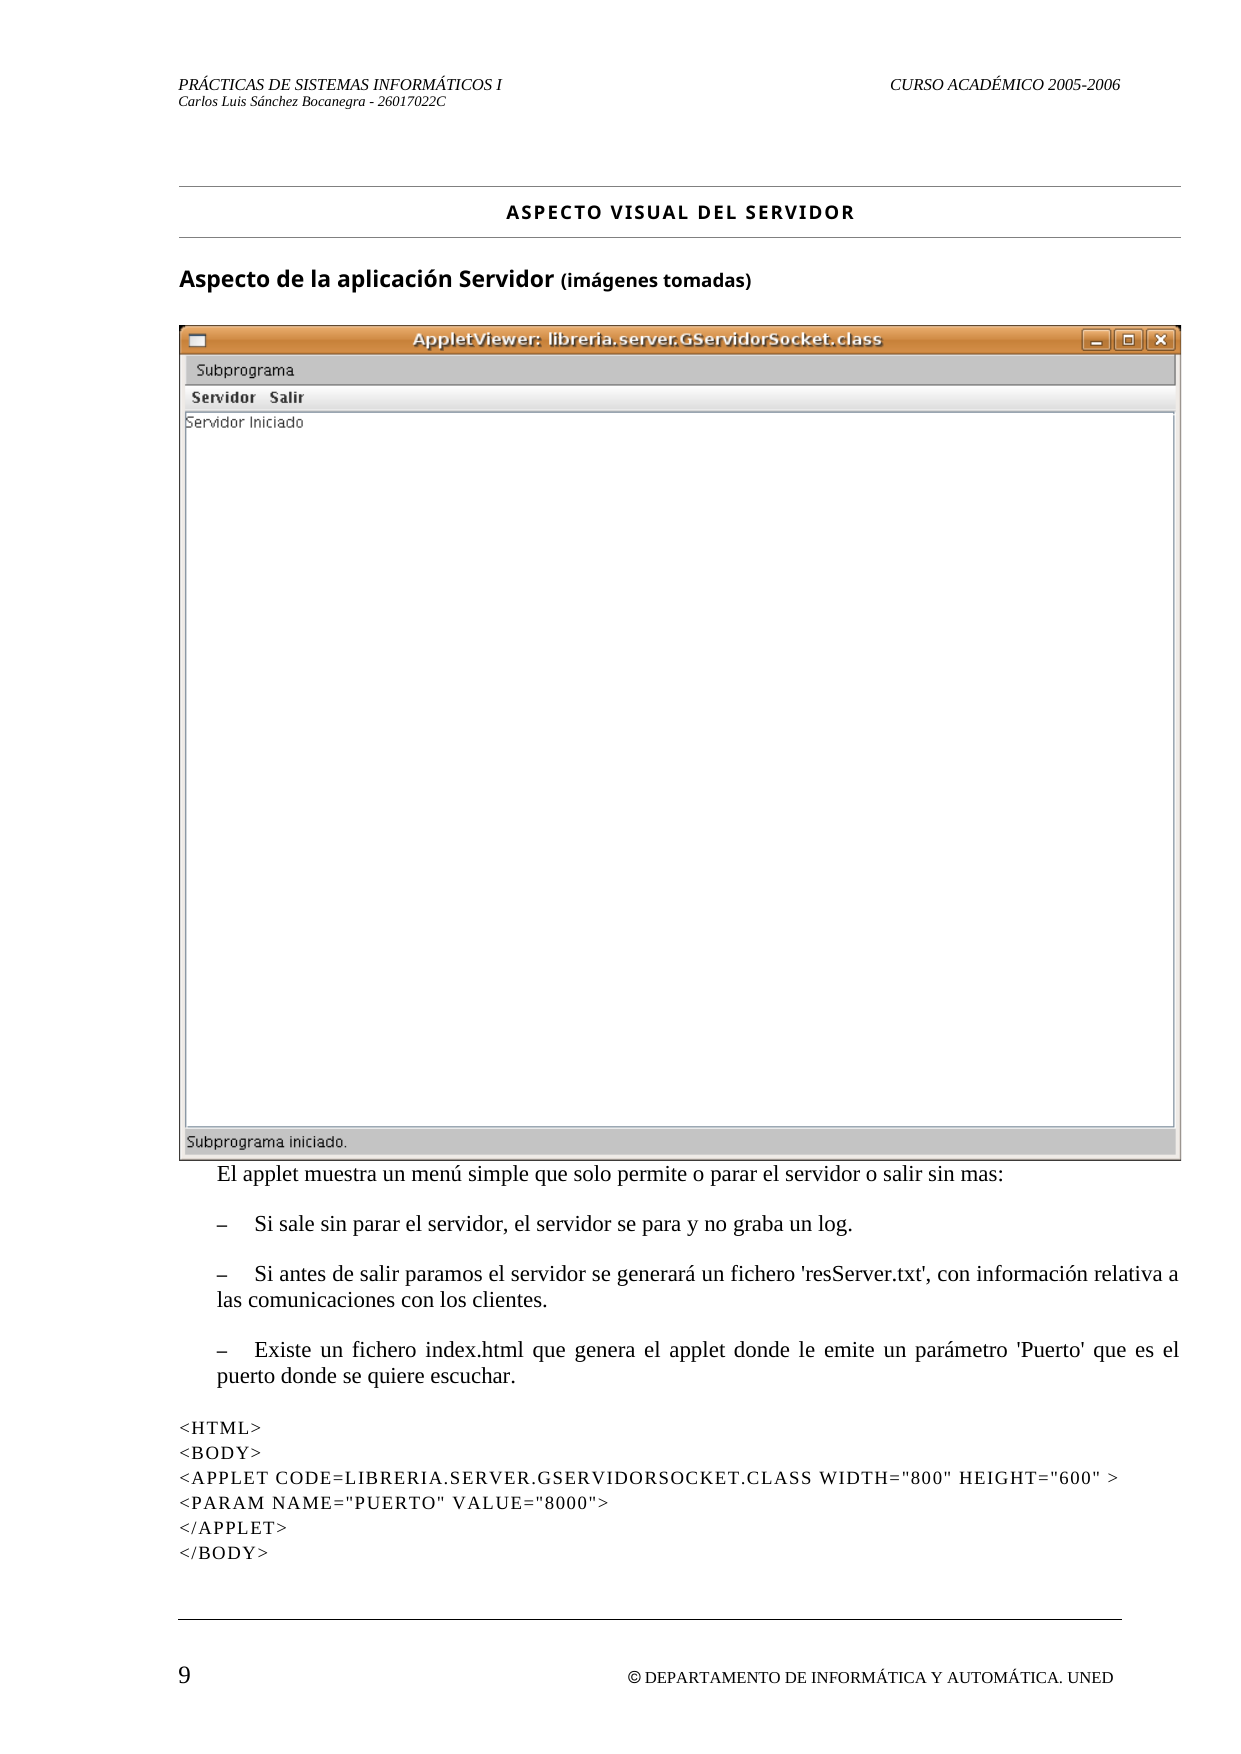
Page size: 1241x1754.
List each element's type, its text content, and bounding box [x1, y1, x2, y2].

text El applet muestra un menú simple que solo permite o parar el servidor o salir sin mas: [179, 1161, 1181, 1186]
text <body> [179, 1438, 1181, 1463]
text </applet> [179, 1513, 1181, 1538]
text <html> [179, 1413, 1181, 1438]
list Existe un fichero index.html que genera el applet donde le emite un parámetro 'Puerto' que es el puerto donde se quiere escuchar. [179, 1337, 1181, 1388]
text </body> [179, 1538, 1181, 1563]
text Aspecto de la aplicación Servidor (imágenes tomadas) [179, 263, 1181, 294]
text <applet code=libreria.server.GServidorSocket.class width="800" height="600" > [179, 1463, 1181, 1488]
list Si sale sin parar el servidor, el servidor se para y no graba un log. [179, 1211, 1181, 1236]
picture [179, 325, 1182, 1161]
list Si antes de salir paramos el servidor se generará un fichero 'resServer.txt', con información relativa a las comunicaciones con los clientes. [179, 1261, 1181, 1312]
subtitle Aspecto visual del Servidor [179, 187, 1181, 237]
text <param name="Puerto" value="8000"> [179, 1488, 1181, 1513]
